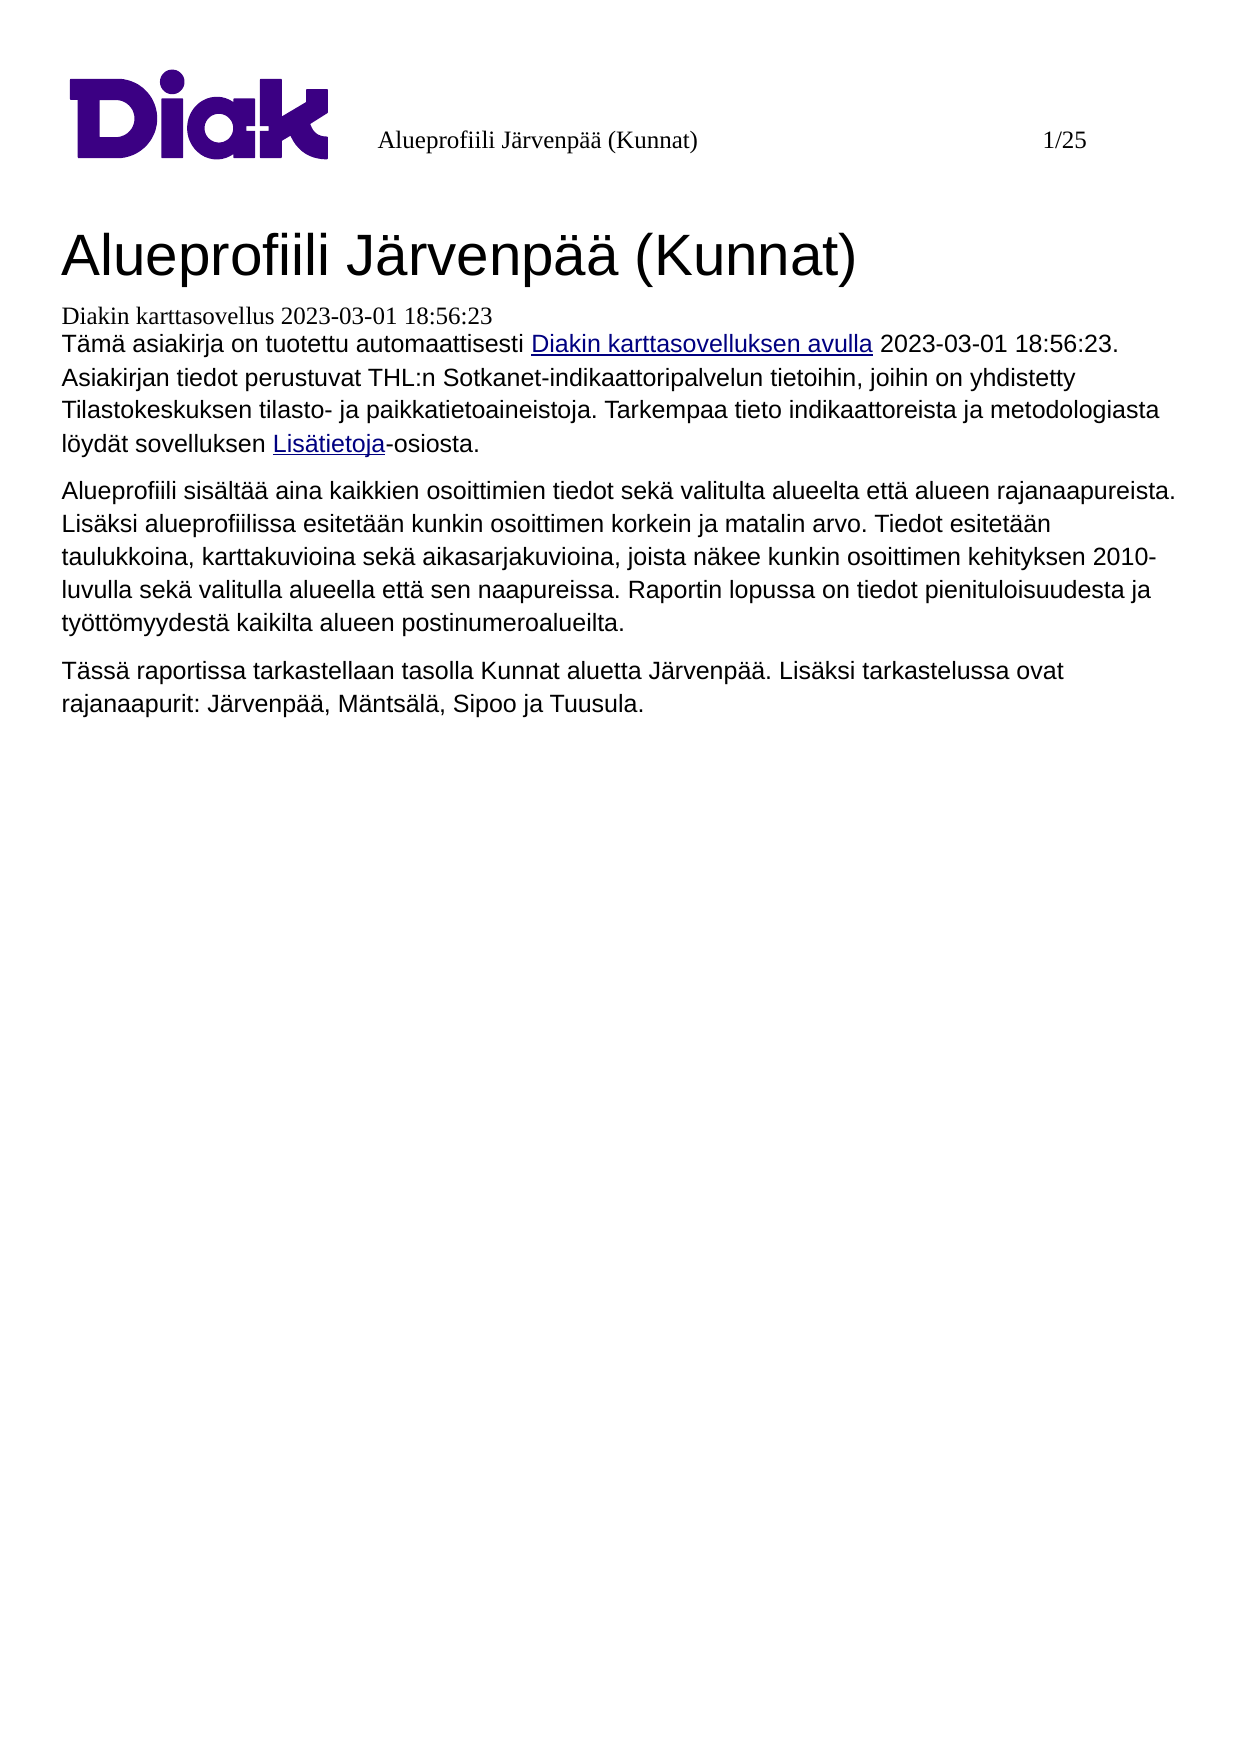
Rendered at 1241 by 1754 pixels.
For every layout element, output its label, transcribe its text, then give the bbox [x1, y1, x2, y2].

title Alueprofiili Järvenpää (Kunnat) [61, 221, 1179, 288]
text Alueprofiili sisältää aina kaikkien osoittimien tiedot sekä valitulta alueelta että alueen rajanaapureista. Lisäksi alueprofiilissa esitetään kunkin osoittimen korkein ja matalin arvo. Tiedot esitetään taulukkoina, karttakuvioina sekä aikasarjakuvioina, joista näkee kunkin osoittimen kehityksen 2010-luvulla sekä valitulla alueella että sen naapureissa. Raportin lopussa on tiedot pienituloisuudesta ja työttömyydestä kaikilta alueen postinumeroalueilta. [61, 476, 1179, 637]
text Diakin karttasovellus 2023-03-01 18:56:23 [61, 301, 1179, 329]
text Tässä raportissa tarkastellaan tasolla Kunnat aluetta Järvenpää. Lisäksi tarkastelussa ovat rajanaapurit: Järvenpää, Mäntsälä, Sipoo ja Tuusula. [61, 656, 1179, 718]
text Tämä asiakirja on tuotettu automaattisesti Diakin karttasovelluksen avulla 2023-03-01 18:56:23. Asiakirjan tiedot perustuvat THL:n Sotkanet-indikaattoripalvelun tietoihin, joihin on yhdistetty Tilastokeskuksen tilasto- ja paikkatietoaineistoja. Tarkempaa tieto indikaattoreista ja metodologiasta löydät sovelluksen Lisätietoja-osiosta. [61, 329, 1179, 457]
